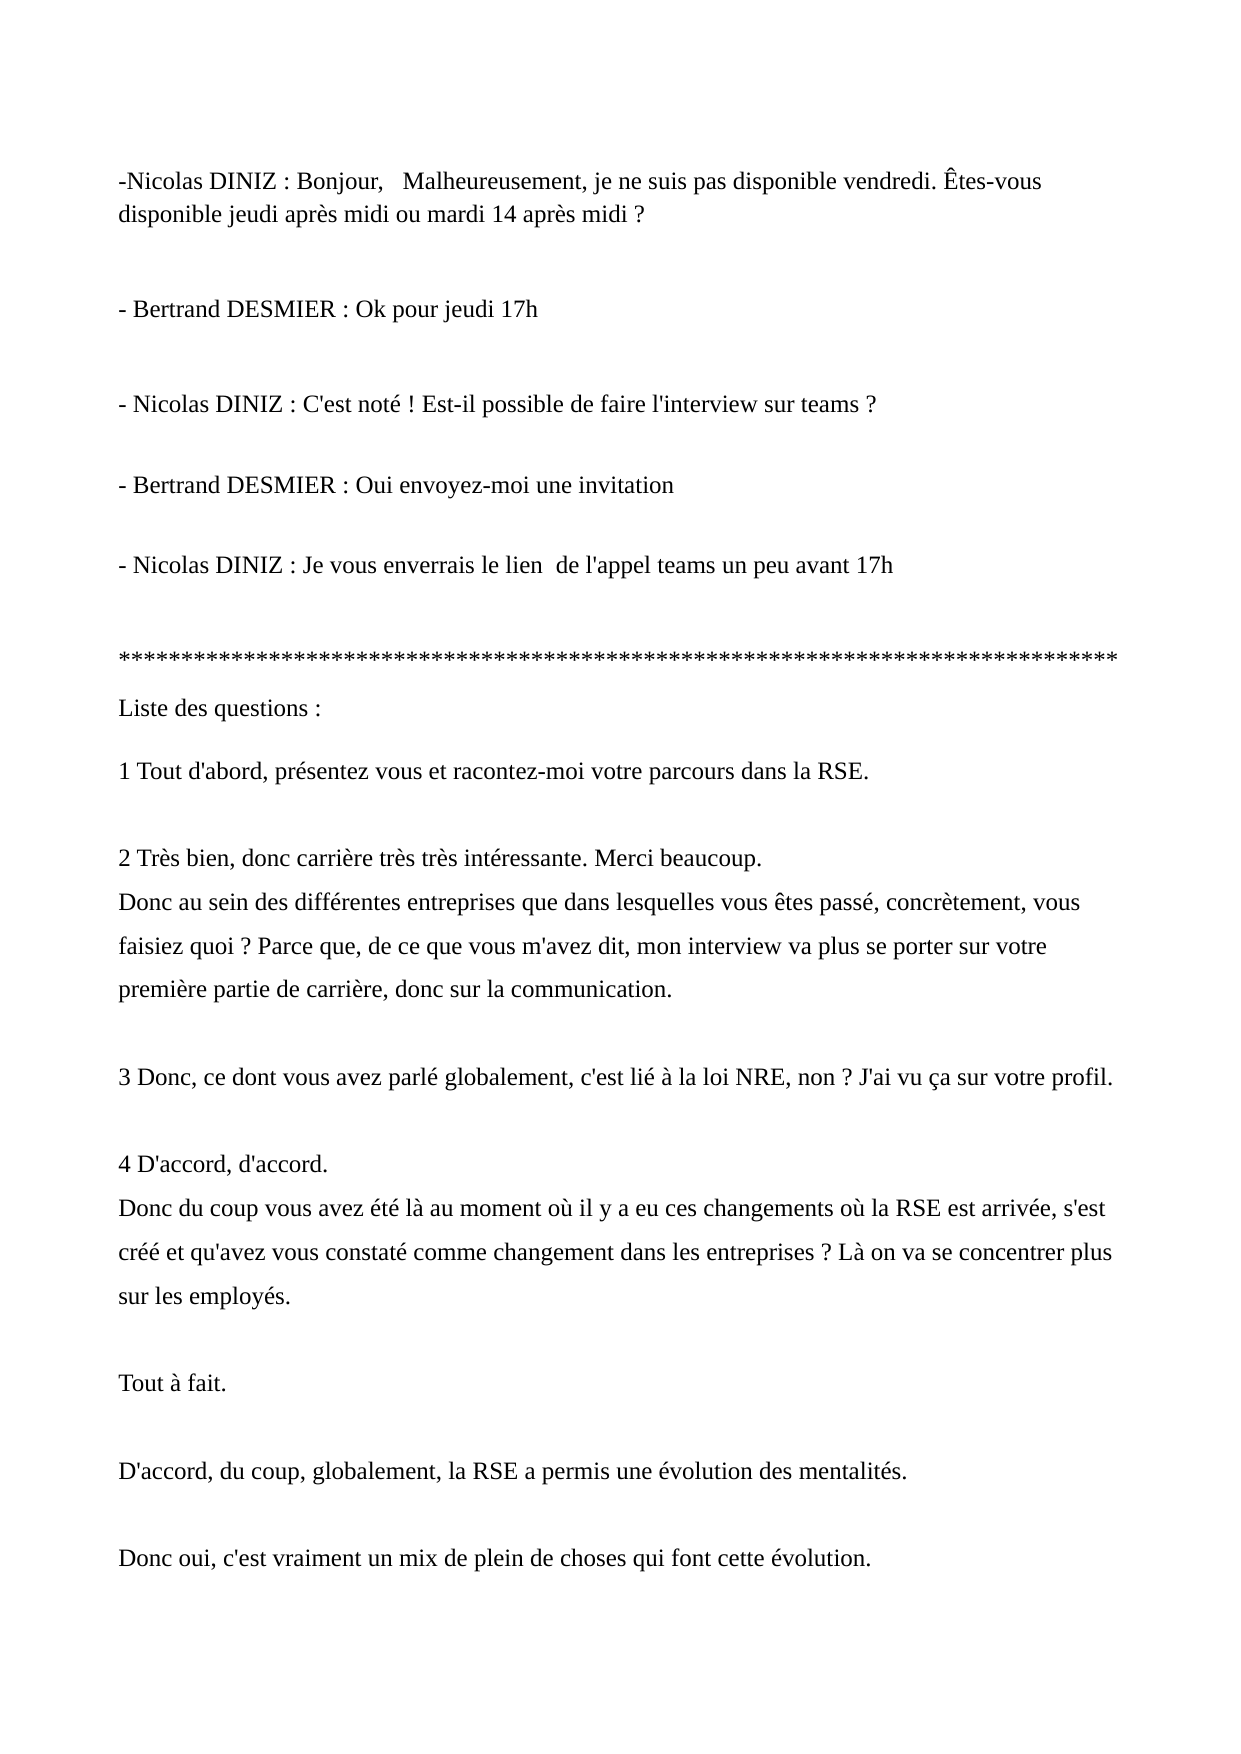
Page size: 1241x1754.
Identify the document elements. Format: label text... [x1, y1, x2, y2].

text - Bertrand DESMIER : Ok pour jeudi 17h [118, 294, 1122, 323]
text - Nicolas DINIZ : C'est noté ! Est-il possible de faire l'interview sur teams ? [118, 389, 1122, 418]
text Tout à fait. [118, 1353, 1122, 1397]
text Donc au sein des différentes entreprises que dans lesquelles vous êtes passé, concrètement, vous faisiez quoi ? Parce que, de ce que vous m'avez dit, mon interview va plus se porter sur votre première partie de carrière, donc sur la communication. [118, 872, 1122, 1003]
text 1 Tout d'abord, présentez vous et racontez-moi votre parcours dans la RSE. [118, 741, 1122, 784]
text 3 Donc, ce dont vous avez parlé globalement, c'est lié à la loi NRE, non ? J'ai vu ça sur votre profil. [118, 1047, 1122, 1091]
text - Bertrand DESMIER : Oui envoyez-moi une invitation [118, 470, 1122, 498]
text 4 D'accord, d'accord. Donc du coup vous avez été là au moment où il y a eu ces changements où la RSE est arrivée, s'est créé et qu'avez vous constaté comme changement dans les entreprises ? Là on va se concentrer plus sur les employés. [118, 1134, 1122, 1309]
text -Nicolas DINIZ : Bonjour, Malheureusement, je ne suis pas disponible vendredi. Êtes-vous disponible jeudi après midi ou mardi 14 après midi ? [118, 166, 1122, 227]
text Donc oui, c'est vraiment un mix de plein de choses qui font cette évolution. [118, 1528, 1122, 1572]
text Liste des questions : [118, 693, 1122, 722]
text 2 Très bien, donc carrière très très intéressante. Merci beaucoup. [118, 828, 1122, 872]
text D'accord, du coup, globalement, la RSE a permis une évolution des mentalités. [118, 1441, 1122, 1484]
text ******************************************************************************** [118, 646, 1122, 674]
text - Nicolas DINIZ : Je vous enverrais le lien de l'appel teams un peu avant 17h [118, 550, 1122, 579]
